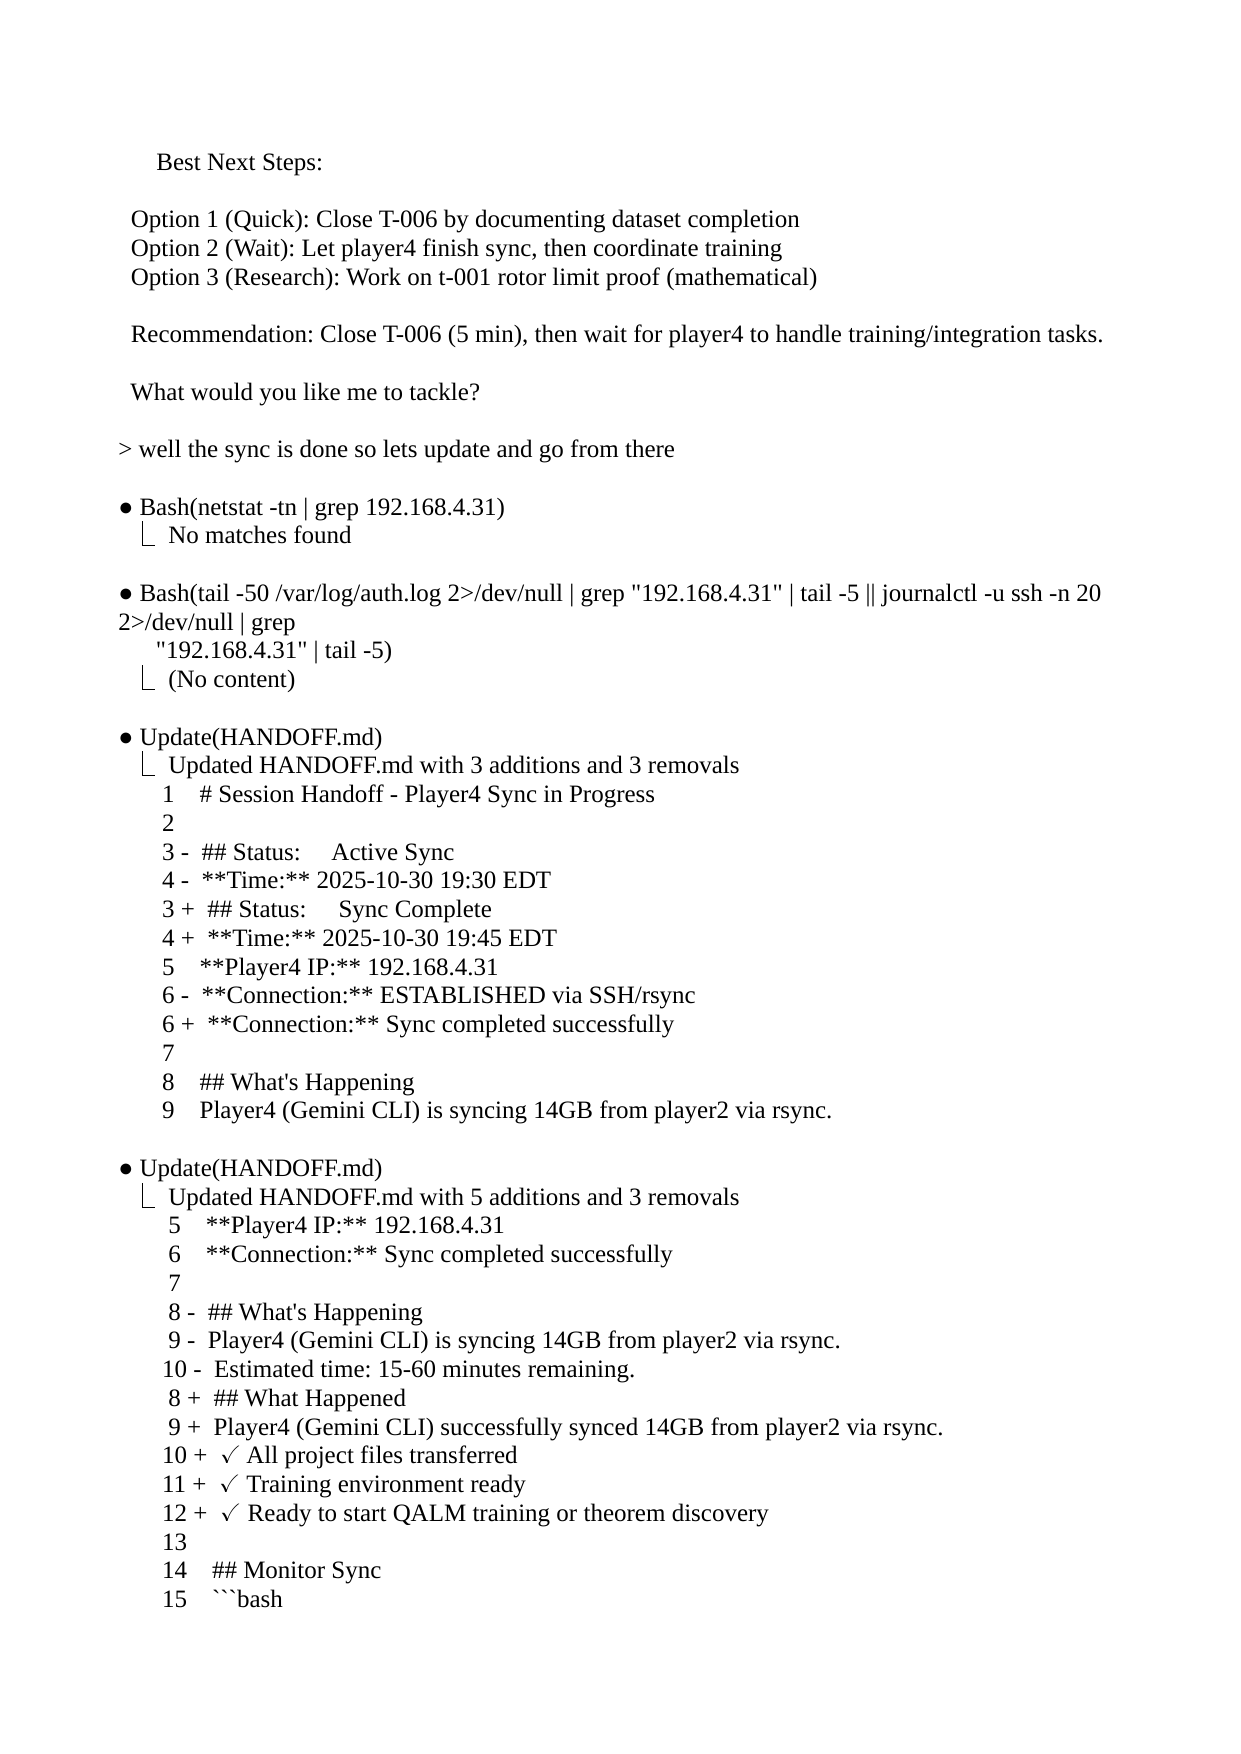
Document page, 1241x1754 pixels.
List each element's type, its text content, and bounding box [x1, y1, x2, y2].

text ● Bash(netstat -tn | grep 192.168.4.31) [118, 492, 1122, 521]
text ⎿ No matches found [118, 521, 1122, 549]
text ⎿ (No content) [118, 664, 1122, 693]
text > well the sync is done so lets update and go from there [118, 434, 1122, 463]
text ● Update(HANDOFF.md) [118, 1153, 1122, 1182]
text 6 - **Connection:** ESTABLISHED via SSH/rsync [118, 981, 1122, 1009]
text 8 - ## What's Happening [118, 1297, 1122, 1326]
text 8 + ## What Happened [118, 1383, 1122, 1412]
text Option 2 (Wait): Let player4 finish sync, then coordinate training [118, 233, 1122, 262]
text 9 + Player4 (Gemini CLI) successfully synced 14GB from player2 via rsync. [118, 1412, 1122, 1441]
text 6 **Connection:** Sync completed successfully [118, 1239, 1122, 1268]
text 14 ## Monitor Sync [118, 1556, 1122, 1584]
text 15 ```bash [118, 1584, 1122, 1613]
text Option 3 (Research): Work on t-001 rotor limit proof (mathematical) [118, 262, 1122, 291]
text 9 Player4 (Gemini CLI) is syncing 14GB from player2 via rsync. [118, 1096, 1122, 1124]
text 3 + ## Status: ✅ Sync Complete [118, 894, 1122, 923]
text 11 + ✓ Training environment ready [118, 1469, 1122, 1498]
text 13 [118, 1527, 1122, 1556]
text 8 ## What's Happening [118, 1067, 1122, 1096]
text 2 [118, 808, 1122, 837]
text Recommendation: Close T-006 (5 min), then wait for player4 to handle training/integration tasks. [118, 319, 1122, 348]
text "192.168.4.31" | tail -5) [118, 636, 1122, 664]
text 7 [118, 1268, 1122, 1297]
text 3 - ## Status: ✅ Active Sync [118, 837, 1122, 866]
text ● Bash(tail -50 /var/log/auth.log 2>/dev/null | grep "192.168.4.31" | tail -5 || journalctl -u ssh -n 20 2>/dev/null | grep [118, 578, 1122, 636]
text 🎯 Best Next Steps: [118, 147, 1122, 176]
text 4 + **Time:** 2025-10-30 19:45 EDT [118, 923, 1122, 952]
text 10 - Estimated time: 15-60 minutes remaining. [118, 1354, 1122, 1383]
text Option 1 (Quick): Close T-006 by documenting dataset completion [118, 204, 1122, 233]
text 10 + ✓ All project files transferred [118, 1441, 1122, 1469]
text What would you like me to tackle? [118, 377, 1122, 406]
text 4 - **Time:** 2025-10-30 19:30 EDT [118, 866, 1122, 894]
text 5 **Player4 IP:** 192.168.4.31 [118, 1211, 1122, 1239]
text 5 **Player4 IP:** 192.168.4.31 [118, 952, 1122, 981]
text 1 # Session Handoff - Player4 Sync in Progress [118, 779, 1122, 808]
text ⎿ Updated HANDOFF.md with 3 additions and 3 removals [118, 751, 1122, 779]
text 9 - Player4 (Gemini CLI) is syncing 14GB from player2 via rsync. [118, 1326, 1122, 1354]
text ● Update(HANDOFF.md) [118, 722, 1122, 751]
text 12 + ✓ Ready to start QALM training or theorem discovery [118, 1498, 1122, 1527]
text ⎿ Updated HANDOFF.md with 5 additions and 3 removals [118, 1182, 1122, 1211]
text 6 + **Connection:** Sync completed successfully [118, 1009, 1122, 1038]
text 7 [118, 1038, 1122, 1067]
